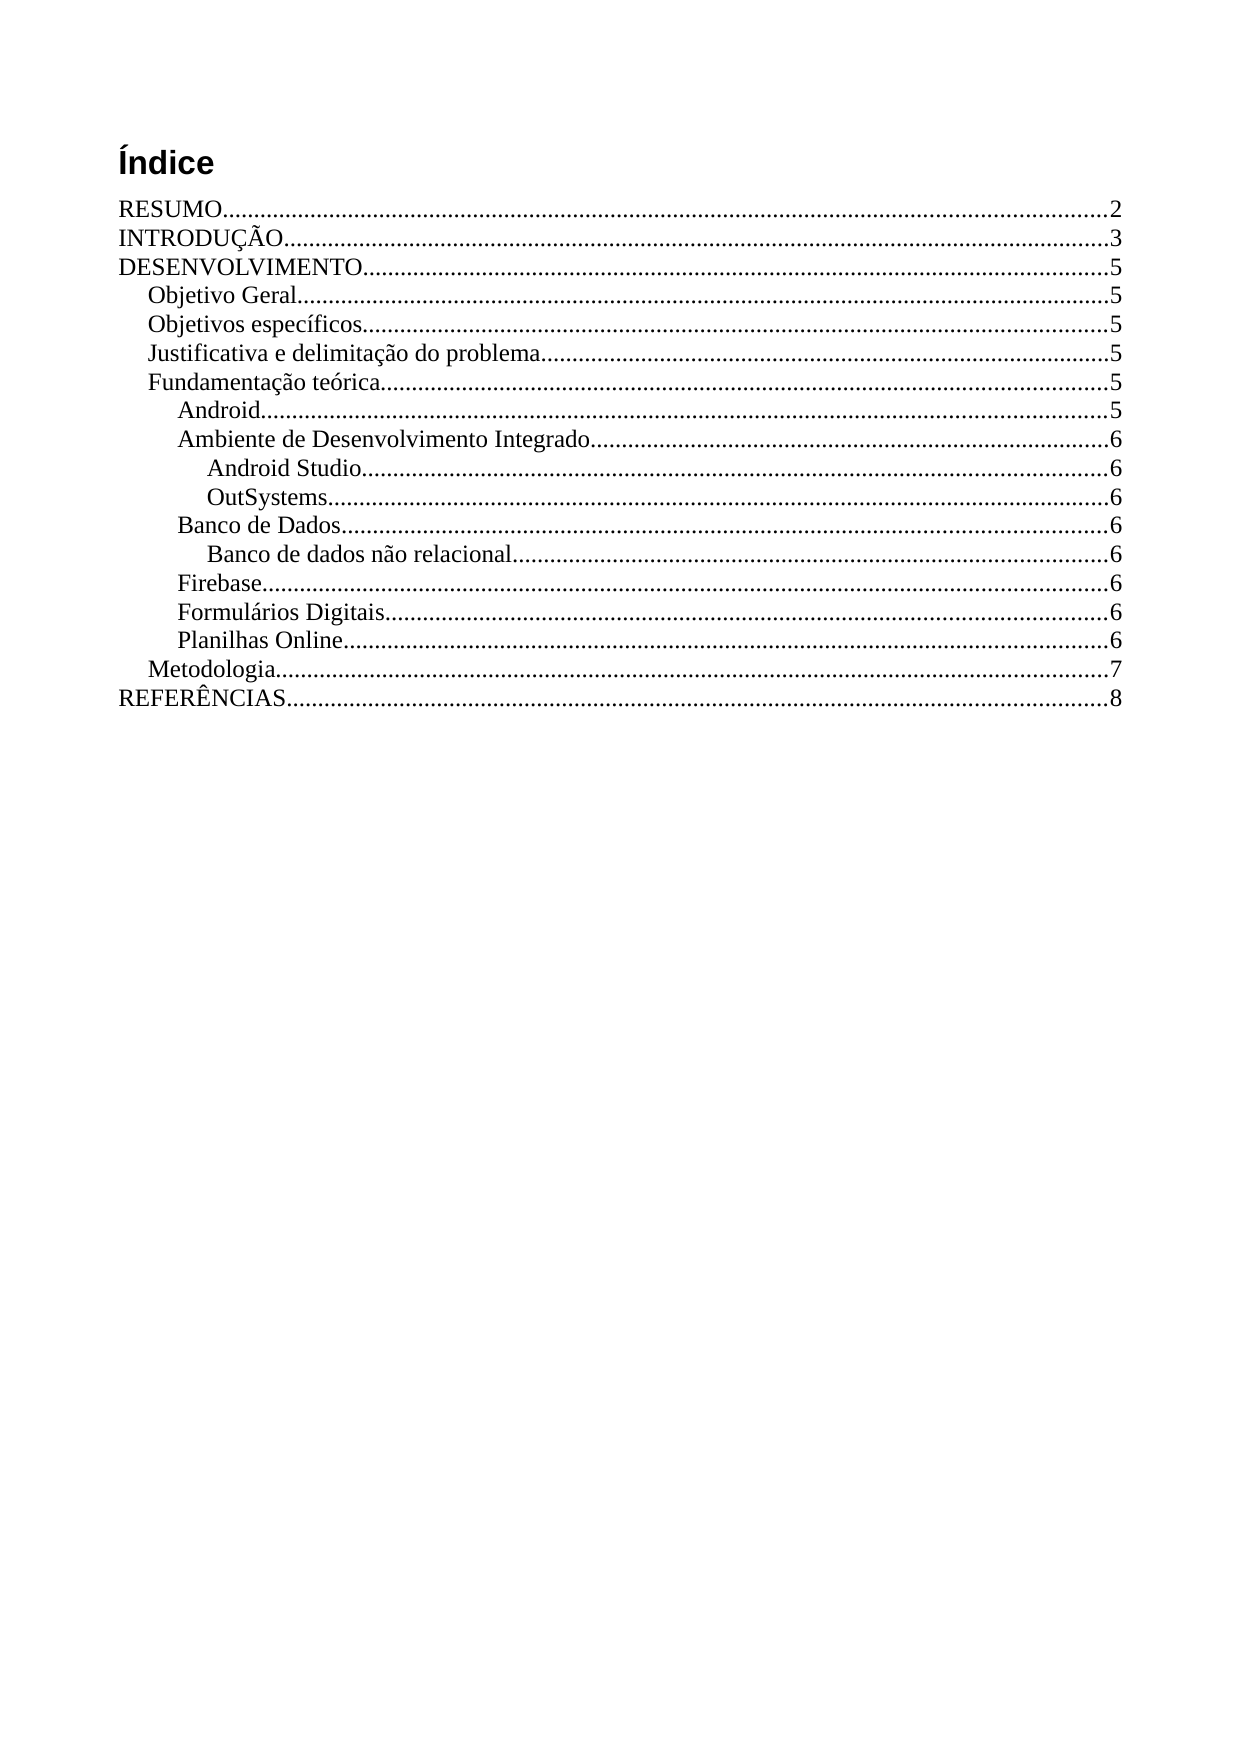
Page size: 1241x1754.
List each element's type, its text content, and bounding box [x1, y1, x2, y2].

text Firebase 6 [177, 568, 1122, 597]
text Banco de Dados 6 [177, 510, 1122, 539]
text INTRODUÇÃO 3 [118, 223, 1122, 252]
text Banco de dados não relacional 6 [207, 539, 1122, 568]
text Android 5 [177, 395, 1122, 424]
text Metodologia 7 [148, 654, 1122, 683]
subtitle Índice [118, 143, 1122, 182]
text OutSystems 6 [207, 482, 1122, 510]
text REFERÊNCIAS 8 [118, 683, 1122, 712]
text Objetivo Geral 5 [148, 280, 1122, 309]
text RESUMO 2 [118, 194, 1122, 223]
text Android Studio 6 [207, 453, 1122, 482]
text Formulários Digitais 6 [177, 597, 1122, 625]
text Justificativa e delimitação do problema 5 [148, 338, 1122, 367]
text DESENVOLVIMENTO 5 [118, 252, 1122, 280]
text Planilhas Online 6 [177, 625, 1122, 654]
text Objetivos específicos 5 [148, 309, 1122, 338]
text Ambiente de Desenvolvimento Integrado 6 [177, 424, 1122, 453]
text Fundamentação teórica 5 [148, 367, 1122, 395]
